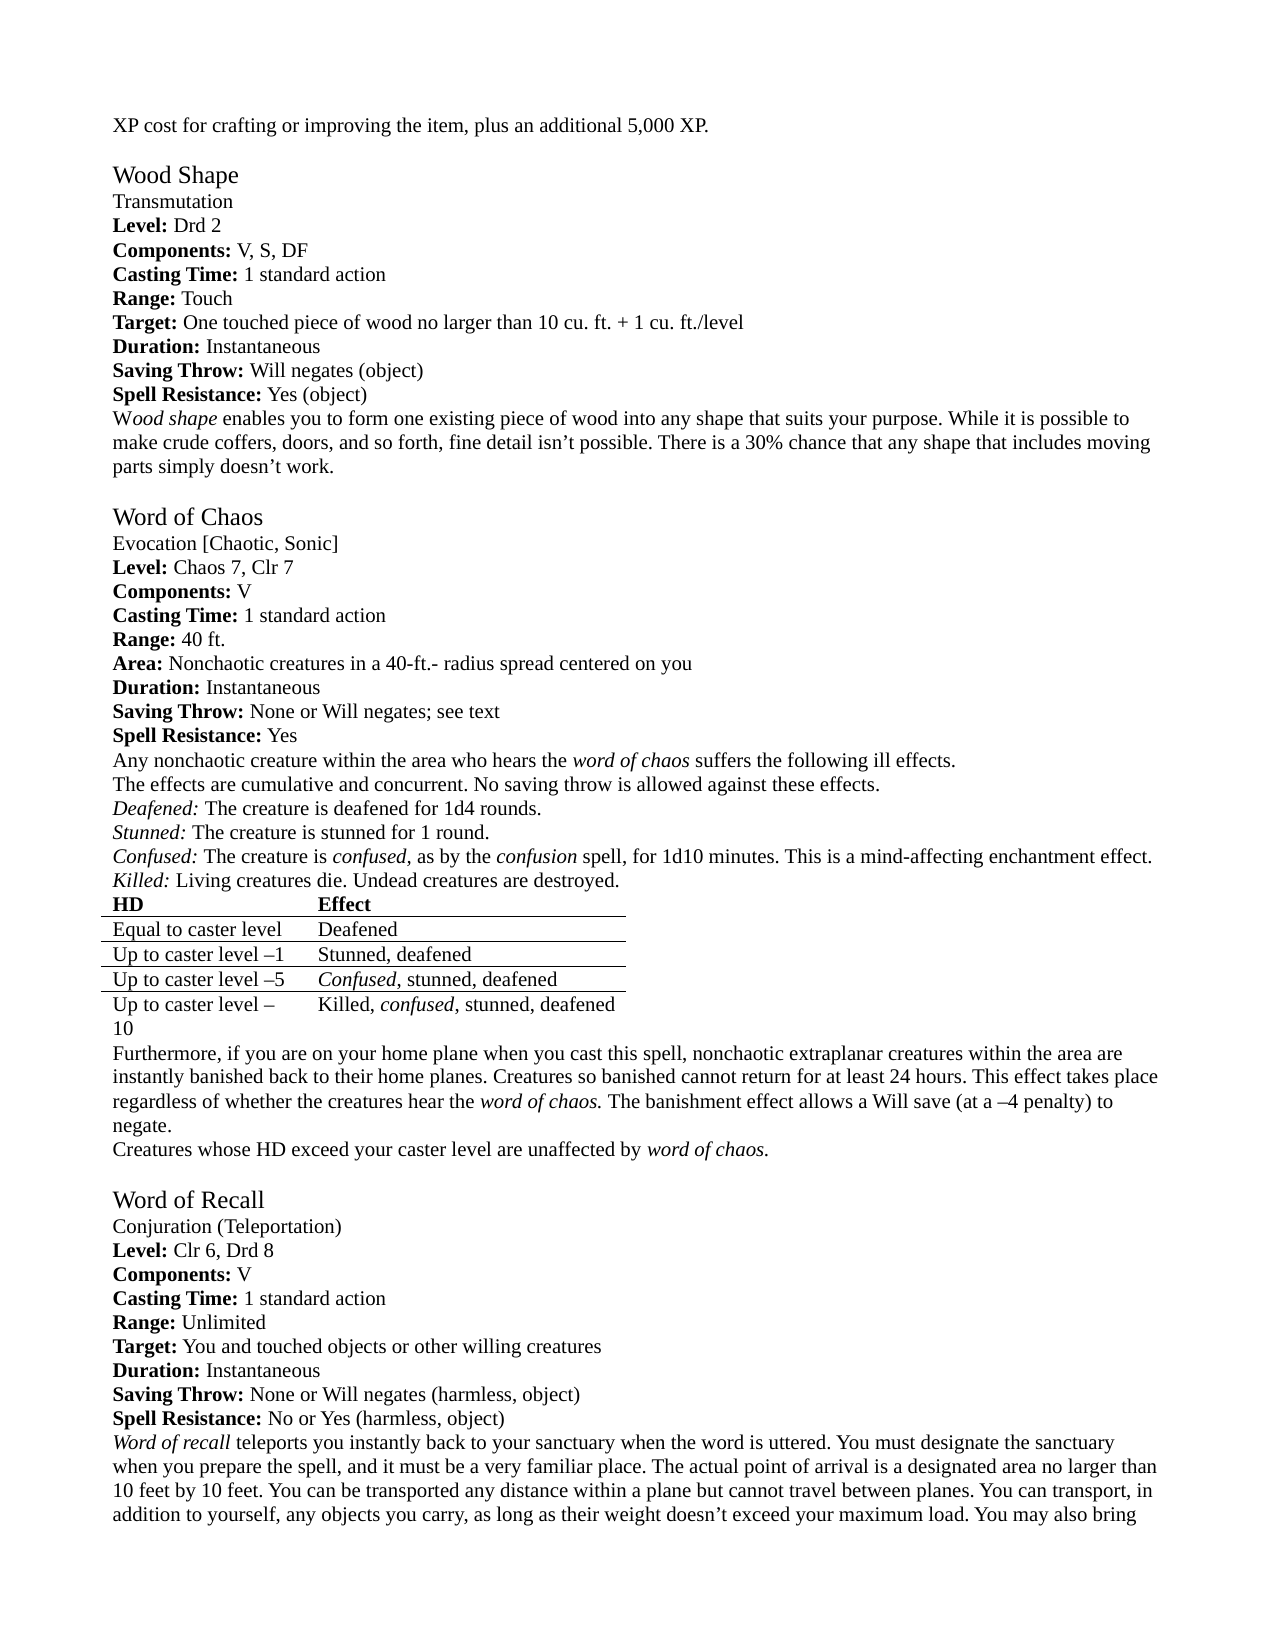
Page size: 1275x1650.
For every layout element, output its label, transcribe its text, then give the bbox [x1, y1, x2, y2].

table_header HD [101, 892, 306, 916]
text Casting Time: 1 standard action [112, 603, 1162, 627]
text Target: You and touched objects or other willing creatures [112, 1334, 1162, 1358]
text Saving Throw: Will negates (object) [112, 358, 1162, 382]
table_cell Deafened [306, 917, 626, 941]
text Word of Recall [112, 1185, 1162, 1213]
text Stunned: The creature is stunned for 1 round. [112, 820, 1162, 844]
table_header Effect [306, 892, 626, 916]
text Target: One touched piece of wood no larger than 10 cu. ft. + 1 cu. ft./level [112, 310, 1162, 334]
text Killed: Living creatures die. Undead creatures are destroyed. [112, 868, 1162, 892]
text Spell Resistance: No or Yes (harmless, object) [112, 1406, 1162, 1430]
text Area: Nonchaotic creatures in a 40-ft.- radius spread centered on you [112, 651, 1162, 675]
table_cell Confused, stunned, deafened [306, 967, 626, 991]
text Conjuration (Teleportation) [112, 1213, 1162, 1238]
text Creatures whose HD exceed your caster level are unaffected by word of chaos. [112, 1137, 1162, 1161]
text Word of recall teleports you instantly back to your sanctuary when the word is uttered. You must designate the sanctuary when you prepare the spell, and it must be a very familiar place. The actual point of arrival is a designated area no larger than 10 feet by 10 feet. You can be transported any distance within a plane but cannot travel between planes. You can transport, in addition to yourself, any objects you carry, as long as their weight doesn’t exceed your maximum load. You may also bring [112, 1430, 1162, 1526]
text Evocation [Chaotic, Sonic] [112, 531, 1162, 555]
text Level: Chaos 7, Clr 7 [112, 555, 1162, 579]
text The effects are cumulative and concurrent. No saving throw is allowed against these effects. [112, 772, 1162, 796]
table_cell Up to caster level –5 [101, 967, 306, 991]
table_cell Equal to caster level [101, 917, 306, 941]
text Components: V, S, DF [112, 237, 1162, 262]
text Duration: Instantaneous [112, 334, 1162, 358]
text Casting Time: 1 standard action [112, 1286, 1162, 1310]
text Furthermore, if you are on your home plane when you cast this spell, nonchaotic extraplanar creatures within the area are instantly banished back to their home planes. Creatures so banished cannot return for at least 24 hours. This effect takes place regardless of whether the creatures hear the word of chaos. The banishment effect allows a Will save (at a –4 penalty) to negate. [112, 1040, 1162, 1137]
text Word of Chaos [112, 502, 1162, 531]
table_cell Stunned, deafened [306, 942, 626, 966]
text Level: Drd 2 [112, 213, 1162, 237]
text Spell Resistance: Yes [112, 723, 1162, 747]
text Wood Shape [112, 161, 1162, 189]
text Saving Throw: None or Will negates (harmless, object) [112, 1382, 1162, 1406]
text XP cost for crafting or improving the item, plus an additional 5,000 XP. [112, 112, 1162, 137]
text Components: V [112, 579, 1162, 603]
text Components: V [112, 1262, 1162, 1286]
text Any nonchaotic creature within the area who hears the word of chaos suffers the following ill effects. [112, 747, 1162, 772]
text Saving Throw: None or Will negates; see text [112, 699, 1162, 723]
text Duration: Instantaneous [112, 675, 1162, 699]
text Level: Clr 6, Drd 8 [112, 1238, 1162, 1262]
text Range: Unlimited [112, 1310, 1162, 1334]
table_cell Killed, confused, stunned, deafened [306, 992, 626, 1040]
text Duration: Instantaneous [112, 1358, 1162, 1382]
table_cell Up to caster level –1 [101, 942, 306, 966]
text Range: Touch [112, 286, 1162, 310]
table_cell Up to caster level –10 [101, 992, 306, 1040]
text Spell Resistance: Yes (object) [112, 382, 1162, 406]
text Range: 40 ft. [112, 627, 1162, 651]
text Transmutation [112, 189, 1162, 213]
text Casting Time: 1 standard action [112, 262, 1162, 286]
text Deafened: The creature is deafened for 1d4 rounds. [112, 796, 1162, 820]
text Confused: The creature is confused, as by the confusion spell, for 1d10 minutes. This is a mind-affecting enchantment effect. [112, 844, 1162, 868]
text Wood shape enables you to form one existing piece of wood into any shape that suits your purpose. While it is possible to make crude coffers, doors, and so forth, fine detail isn’t possible. There is a 30% chance that any shape that includes moving parts simply doesn’t work. [112, 406, 1162, 478]
